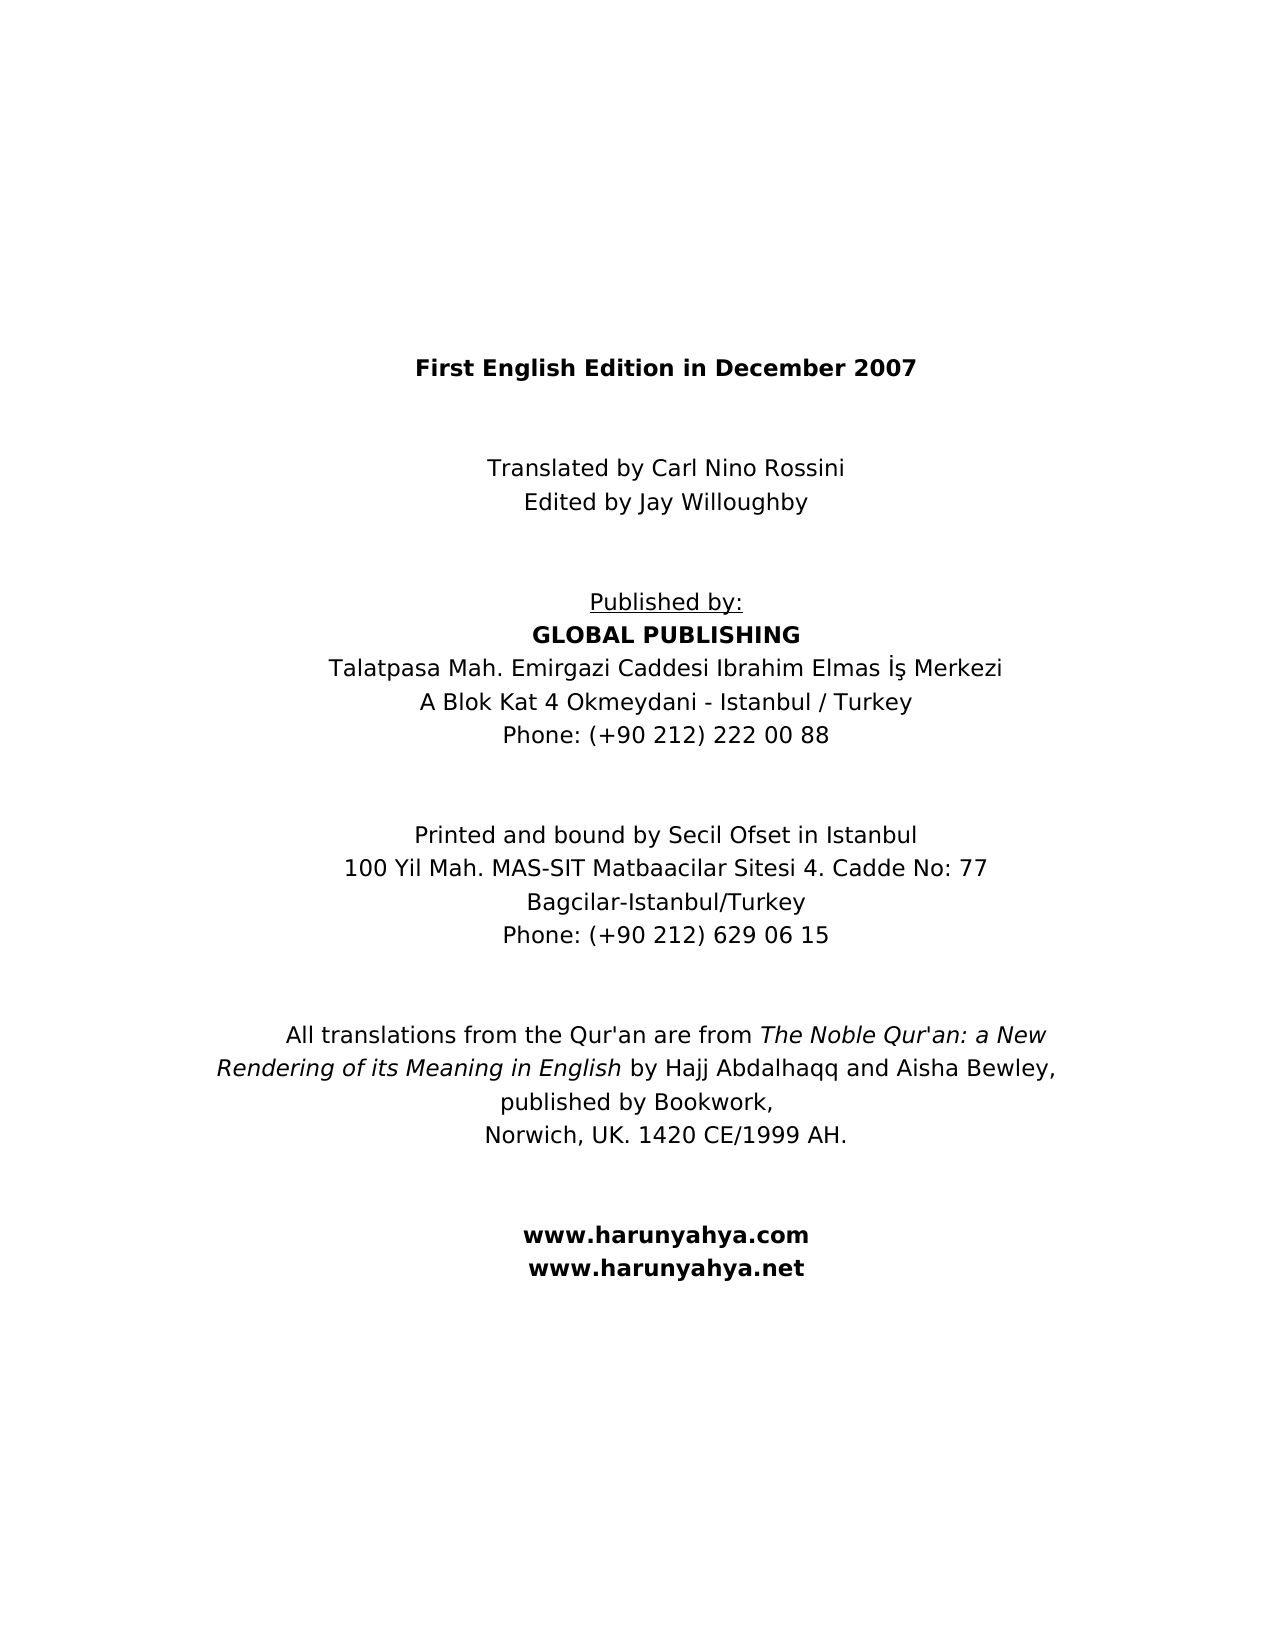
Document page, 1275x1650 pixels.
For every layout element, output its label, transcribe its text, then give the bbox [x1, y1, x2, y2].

text Translated by Carl Nino Rossini [203, 450, 1070, 483]
text www.harunyahya.net [203, 1250, 1070, 1283]
text www.harunyahya.com [203, 1217, 1070, 1250]
text Norwich, UK. 1420 CE/1999 AH. [203, 1117, 1070, 1150]
text A Blok Kat 4 Okmeydani - Istanbul / Turkey [203, 683, 1070, 717]
text Published by: [203, 583, 1070, 617]
text Edited by Jay Willoughby [203, 483, 1070, 517]
text First English Edition in December 2007 [203, 350, 1070, 383]
text All translations from the Qur'an are from The Noble Qur'an: a New Rendering of its Meaning in English by Hajj Abdalhaqq and Aisha Bewley, published by Bookwork, [203, 1017, 1070, 1117]
text Talatpasa Mah. Emirgazi Caddesi Ibrahim Elmas İş Merkezi [203, 650, 1070, 683]
text 100 Yil Mah. MAS-SIT Matbaacilar Sitesi 4. Cadde No: 77 [203, 850, 1070, 883]
text Bagcilar-Istanbul/Turkey [203, 883, 1070, 917]
text GLOBAL PUBLISHING [203, 617, 1070, 650]
text Printed and bound by Secil Ofset in Istanbul [203, 817, 1070, 850]
text Phone: (+90 212) 222 00 88 [203, 717, 1070, 750]
text Phone: (+90 212) 629 06 15 [203, 917, 1070, 950]
